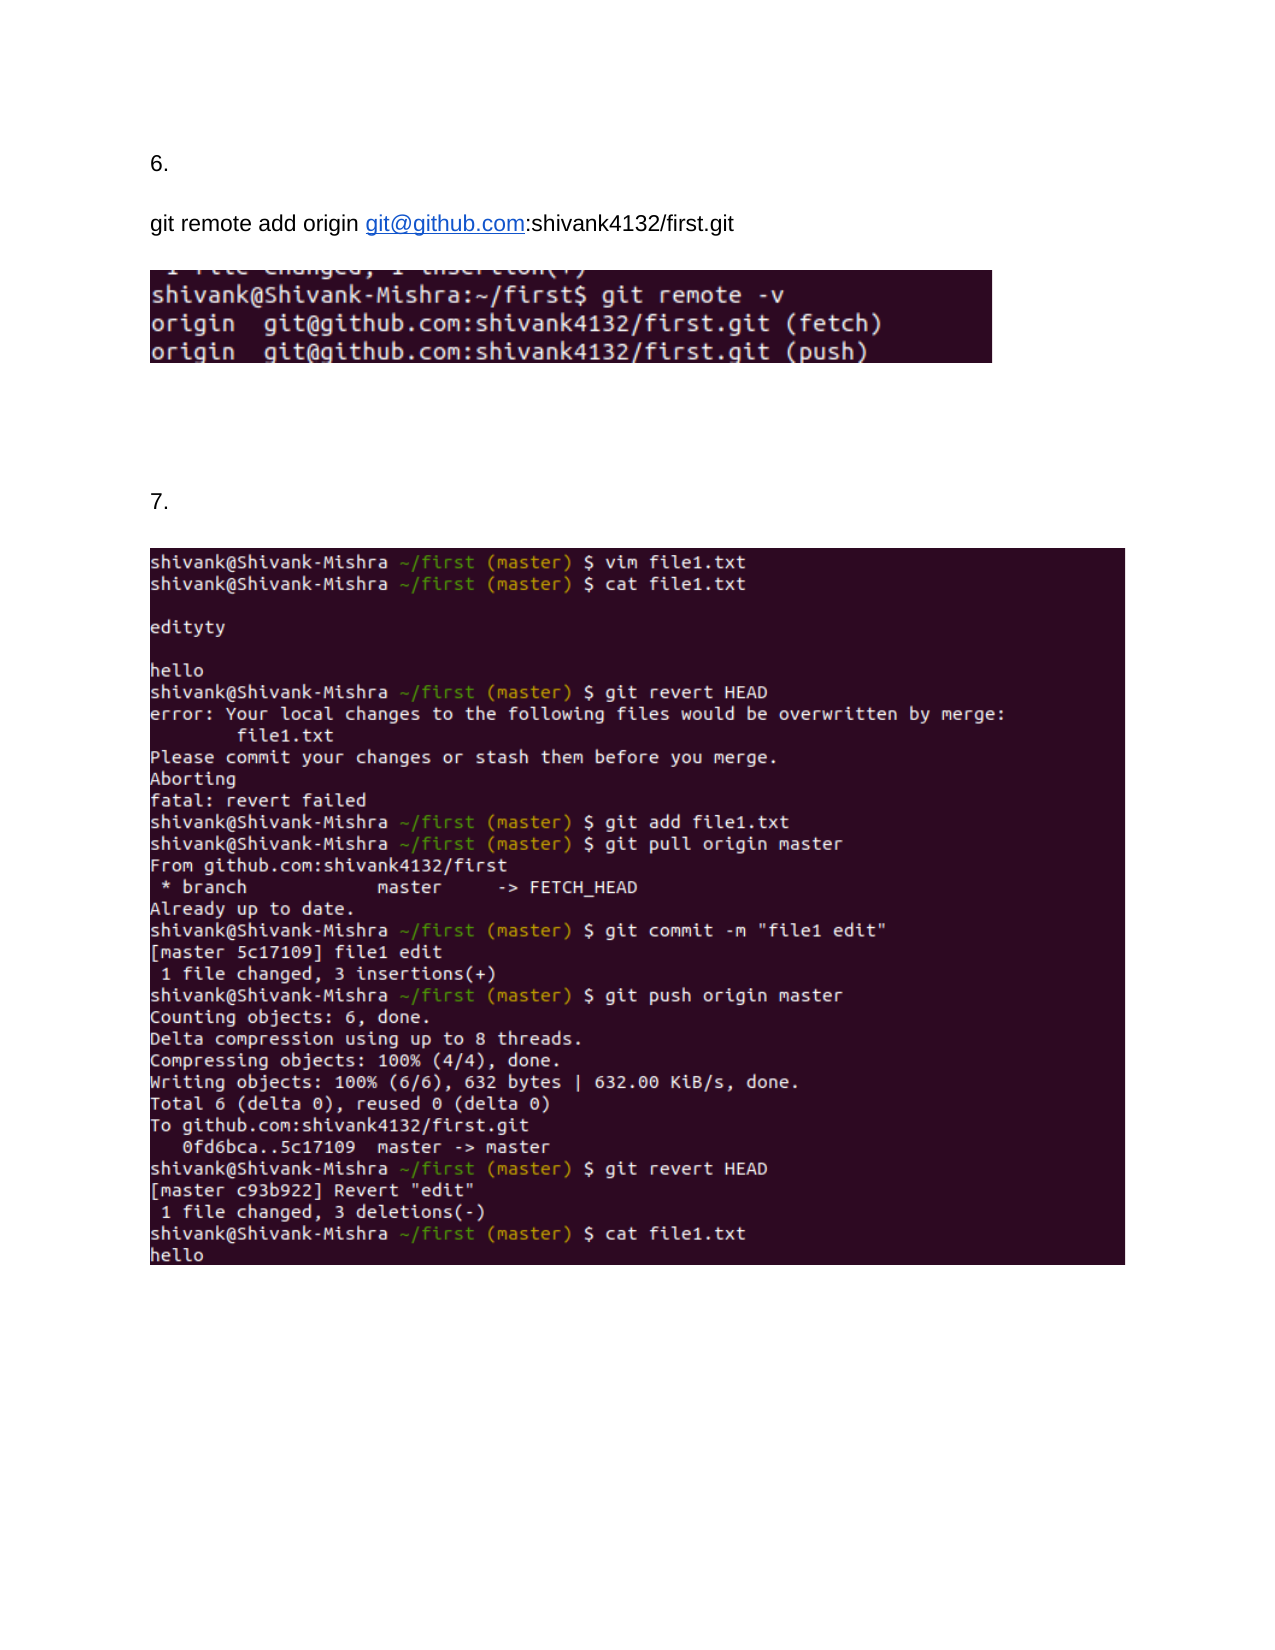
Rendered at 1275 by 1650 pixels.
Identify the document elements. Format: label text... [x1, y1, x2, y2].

text 6. [150, 150, 1125, 176]
text git remote add origin git@github.com:shivank4132/first.git [150, 210, 1125, 237]
picture [150, 548, 1125, 1265]
picture [150, 270, 993, 363]
text 7. [150, 488, 1125, 514]
